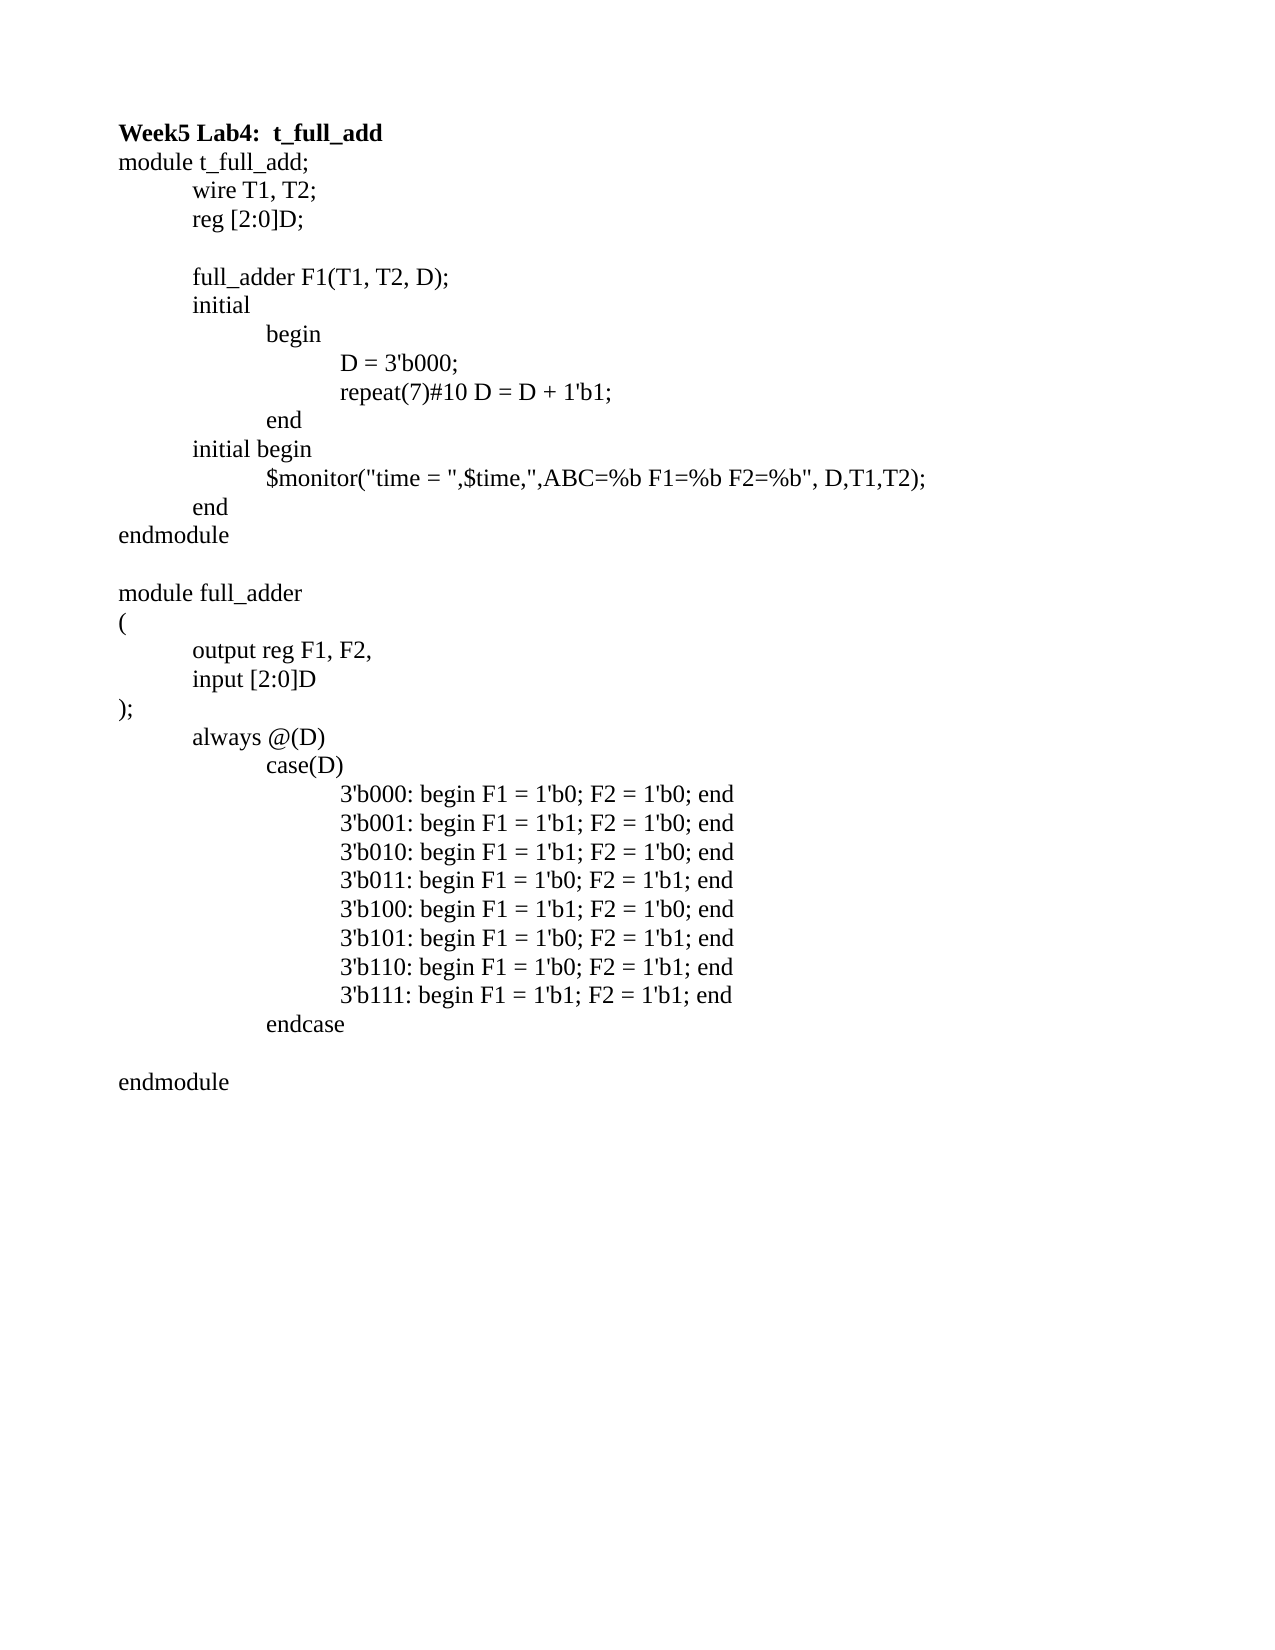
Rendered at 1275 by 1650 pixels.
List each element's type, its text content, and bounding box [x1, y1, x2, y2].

text 3'b110: begin F1 = 1'b0; F2 = 1'b1; end [118, 952, 1157, 981]
text 3'b001: begin F1 = 1'b1; F2 = 1'b0; end [118, 808, 1157, 837]
text reg [2:0]D; [118, 204, 1157, 233]
text begin [118, 319, 1157, 348]
text initial begin [118, 434, 1157, 463]
text endcase [118, 1009, 1157, 1038]
text end [118, 492, 1157, 521]
text 3'b011: begin F1 = 1'b0; F2 = 1'b1; end [118, 866, 1157, 894]
text D = 3'b000; [118, 348, 1157, 377]
text wire T1, T2; [118, 176, 1157, 204]
text end [118, 406, 1157, 434]
text $monitor("time = ",$time,",ABC=%b F1=%b F2=%b", D,T1,T2); [118, 463, 1157, 492]
text 3'b010: begin F1 = 1'b1; F2 = 1'b0; end [118, 837, 1157, 866]
text 3'b111: begin F1 = 1'b1; F2 = 1'b1; end [118, 981, 1157, 1009]
text 3'b000: begin F1 = 1'b0; F2 = 1'b0; end [118, 779, 1157, 808]
text module full_adder [118, 578, 1157, 607]
text module t_full_add; [118, 147, 1157, 176]
text 3'b100: begin F1 = 1'b1; F2 = 1'b0; end [118, 894, 1157, 923]
text repeat(7)#10 D = D + 1'b1; [118, 377, 1157, 406]
text endmodule [118, 521, 1157, 549]
text case(D) [118, 751, 1157, 779]
text endmodule [118, 1067, 1157, 1096]
text ( [118, 607, 1157, 636]
text 3'b101: begin F1 = 1'b0; F2 = 1'b1; end [118, 923, 1157, 952]
text input [2:0]D [118, 664, 1157, 693]
text initial [118, 291, 1157, 319]
text full_adder F1(T1, T2, D); [118, 262, 1157, 291]
text output reg F1, F2, [118, 636, 1157, 664]
text always @(D) [118, 722, 1157, 751]
text ); [118, 693, 1157, 722]
text Week5 Lab4: t_full_add [118, 118, 1157, 147]
